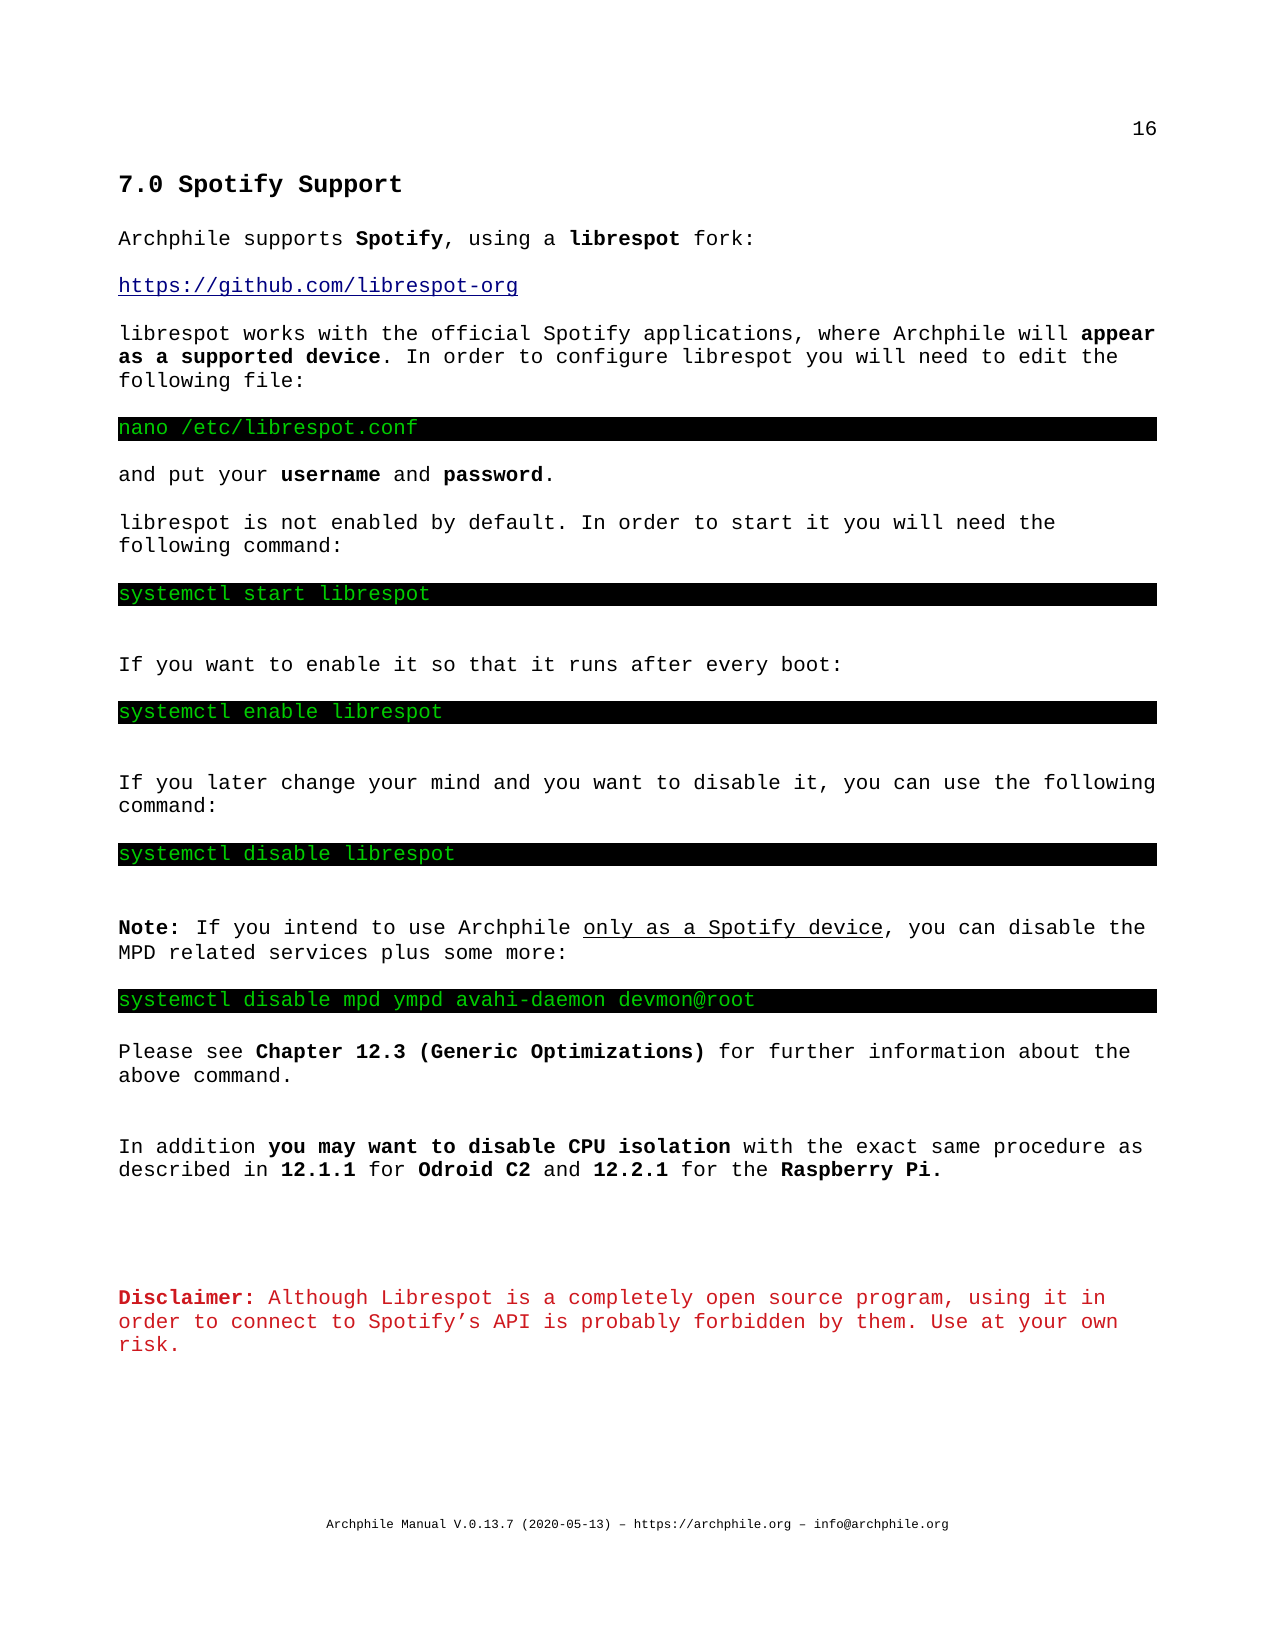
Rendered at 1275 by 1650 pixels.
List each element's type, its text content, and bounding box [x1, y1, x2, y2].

text librespot works with the official Spotify applications, where Archphile will appear as a supported device. In order to configure librespot you will need to edit the following file: [118, 322, 1157, 393]
text If you later change your mind and you want to disable it, you can use the following command: [118, 772, 1157, 819]
text systemctl start librespot [118, 583, 1157, 606]
text systemctl enable librespot [118, 701, 1157, 724]
text Archphile supports Spotify, using a librespot fork: [118, 228, 1157, 252]
text In addition you may want to disable CPU isolation with the exact same procedure as described in 12.1.1 for Odroid C2 and 12.2.1 for the Raspberry Pi. [118, 1136, 1157, 1183]
text Please see Chapter 12.3 (Generic Optimizations) for further information about the [118, 1041, 1157, 1065]
text librespot is not enabled by default. In order to start it you will need the following command: [118, 512, 1157, 559]
text systemctl disable librespot [118, 843, 1157, 866]
text Note: If you intend to use Archphile only as a Spotify device, you can disable the MPD related services plus some more: [118, 914, 1157, 966]
text systemctl disable mpd ympd avahi-daemon devmon@root [118, 989, 1157, 1013]
text https://github.com/librespot-org [118, 275, 1157, 299]
text Disclaimer: Although Librespot is a completely open source program, using it in order to connect to Spotify’s API is probably forbidden by them. Use at your own risk. [118, 1287, 1157, 1358]
text If you want to enable it so that it runs after every boot: [118, 653, 1157, 677]
text nano /etc/librespot.conf [118, 417, 1157, 441]
text above command. [118, 1065, 1157, 1088]
text and put your username and password. [118, 464, 1157, 488]
text 7.0 Spotify Support [118, 171, 1157, 199]
